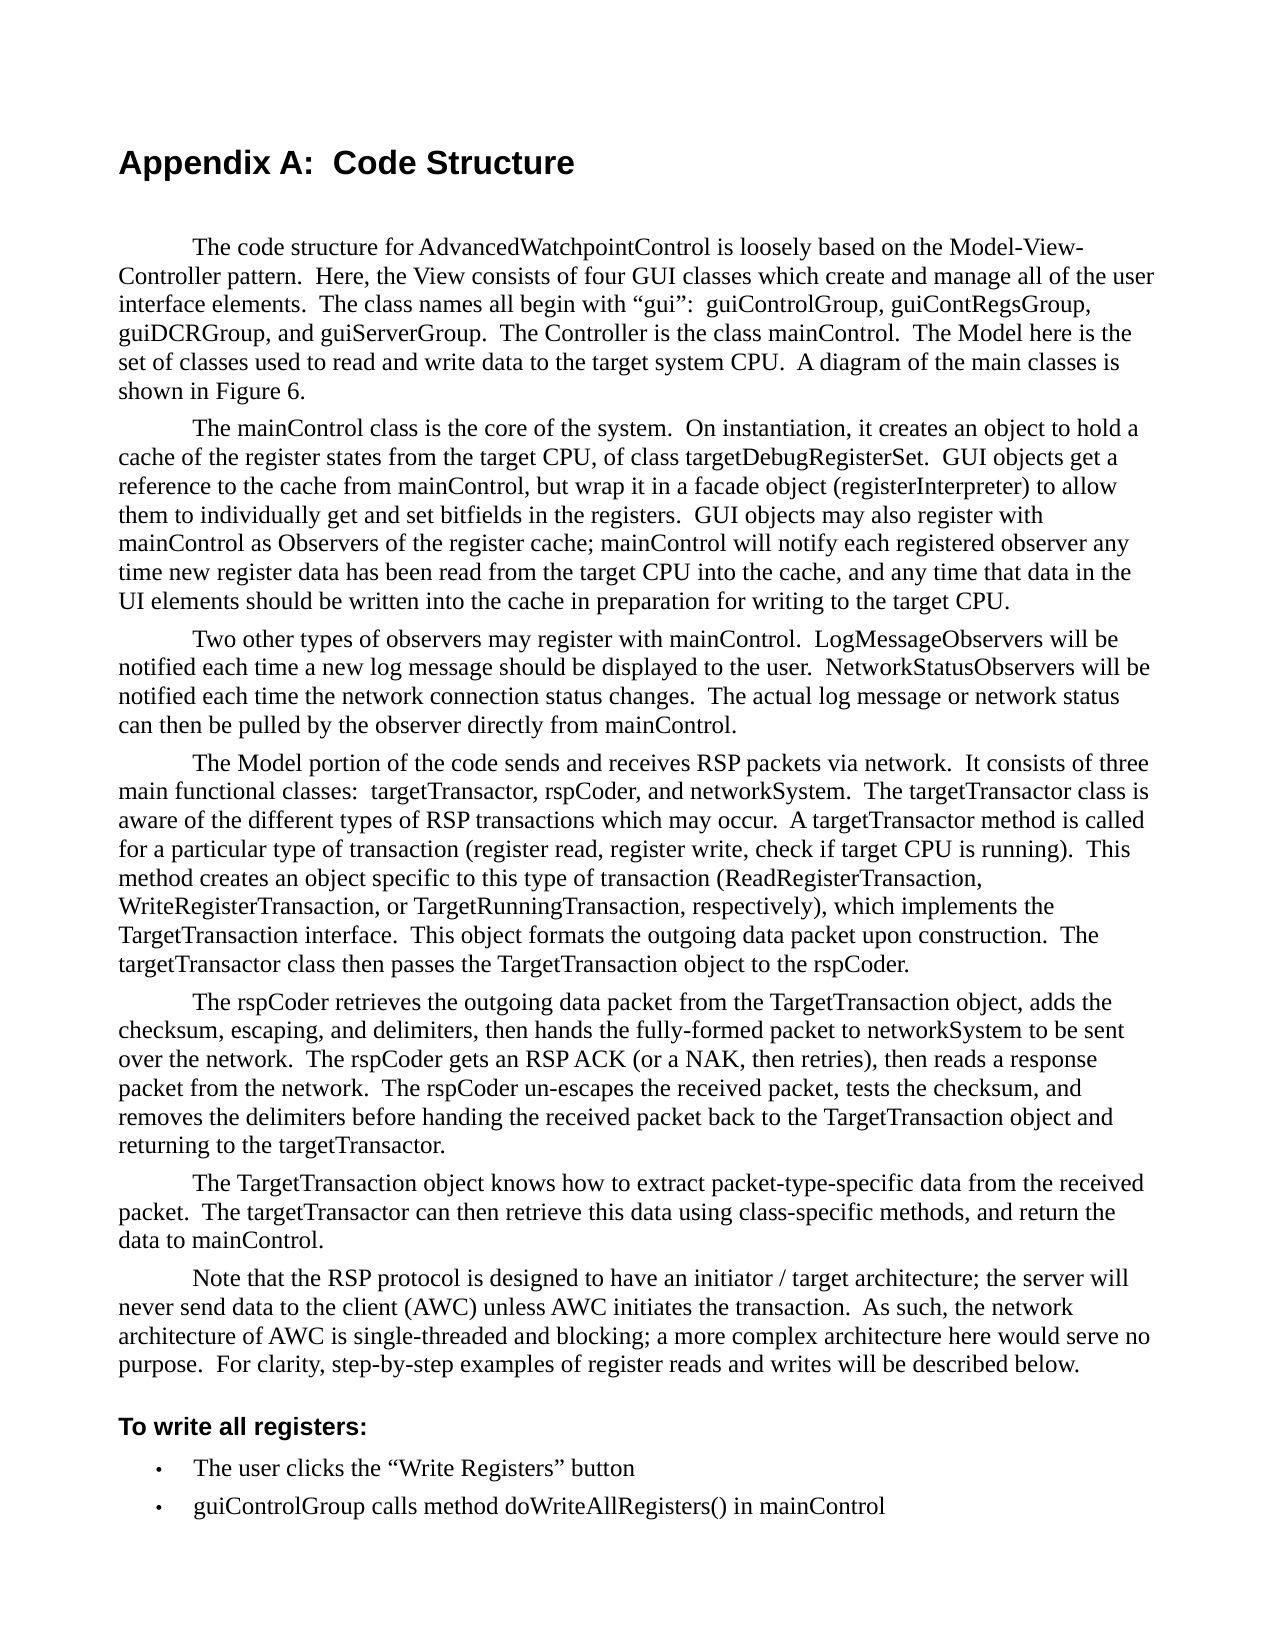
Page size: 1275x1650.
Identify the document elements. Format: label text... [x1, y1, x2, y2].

text Note that the RSP protocol is designed to have an initiator / target architecture; the server will never send data to the client (AWC) unless AWC initiates the transaction. As such, the network architecture of AWC is single-threaded and blocking; a more complex architecture here would serve no purpose. For clarity, step-by-step examples of register reads and writes will be described below. [118, 1263, 1157, 1378]
text The Model portion of the code sends and receives RSP packets via network. It consists of three main functional classes: targetTransactor, rspCoder, and networkSystem. The targetTransactor class is aware of the different types of RSP transactions which may occur. A targetTransactor method is called for a particular type of transaction (register read, register write, check if target CPU is running). This method creates an object specific to this type of transaction (ReadRegisterTransaction, WriteRegisterTransaction, or TargetRunningTransaction, respectively), which implements the TargetTransaction interface. This object formats the outgoing data packet upon construction. The targetTransactor class then passes the TargetTransaction object to the rspCoder. [118, 748, 1157, 978]
text The mainControl class is the core of the system. On instantiation, it creates an object to hold a cache of the register states from the target CPU, of class targetDebugRegisterSet. GUI objects get a reference to the cache from mainControl, but wrap it in a facade object (registerInterpreter) to allow them to individually get and set bitfields in the registers. GUI objects may also register with mainControl as Observers of the register cache; mainControl will notify each registered observer any time new register data has been read from the target CPU into the cache, and any time that data in the UI elements should be written into the cache in preparation for writing to the target CPU. [118, 413, 1157, 615]
text The rspCoder retrieves the outgoing data packet from the TargetTransaction object, adds the checksum, escaping, and delimiters, then hands the fully-formed packet to networkSystem to be sent over the network. The rspCoder gets an RSP ACK (or a NAK, then retries), then reads a response packet from the network. The rspCoder un-escapes the received packet, tests the checksum, and removes the delimiters before handing the received packet back to the TargetTransaction object and returning to the targetTransactor. [118, 987, 1157, 1159]
subtitle Appendix A: Code Structure [118, 143, 1157, 182]
text Two other types of observers may register with mainControl. LogMessageObservers will be notified each time a new log message should be displayed to the user. NetworkStatusObservers will be notified each time the network connection status changes. The actual log message or network status can then be pulled by the observer directly from mainControl. [118, 624, 1157, 739]
list guiControlGroup calls method doWriteAllRegisters() in mainControl [156, 1491, 1157, 1520]
list The user clicks the “Write Registers” button [156, 1453, 1157, 1482]
subtitle To write all registers: [118, 1412, 1157, 1441]
text The TargetTransaction object knows how to extract packet-type-specific data from the received packet. The targetTransactor can then retrieve this data using class-specific methods, and return the data to mainControl. [118, 1168, 1157, 1254]
text The code structure for AdvancedWatchpointControl is loosely based on the Model-View-Controller pattern. Here, the View consists of four GUI classes which create and manage all of the user interface elements. The class names all begin with “gui”: guiControlGroup, guiContRegsGroup, guiDCRGroup, and guiServerGroup. The Controller is the class mainControl. The Model here is the set of classes used to read and write data to the target system CPU. A diagram of the main classes is shown in Figure 6. [118, 232, 1157, 404]
